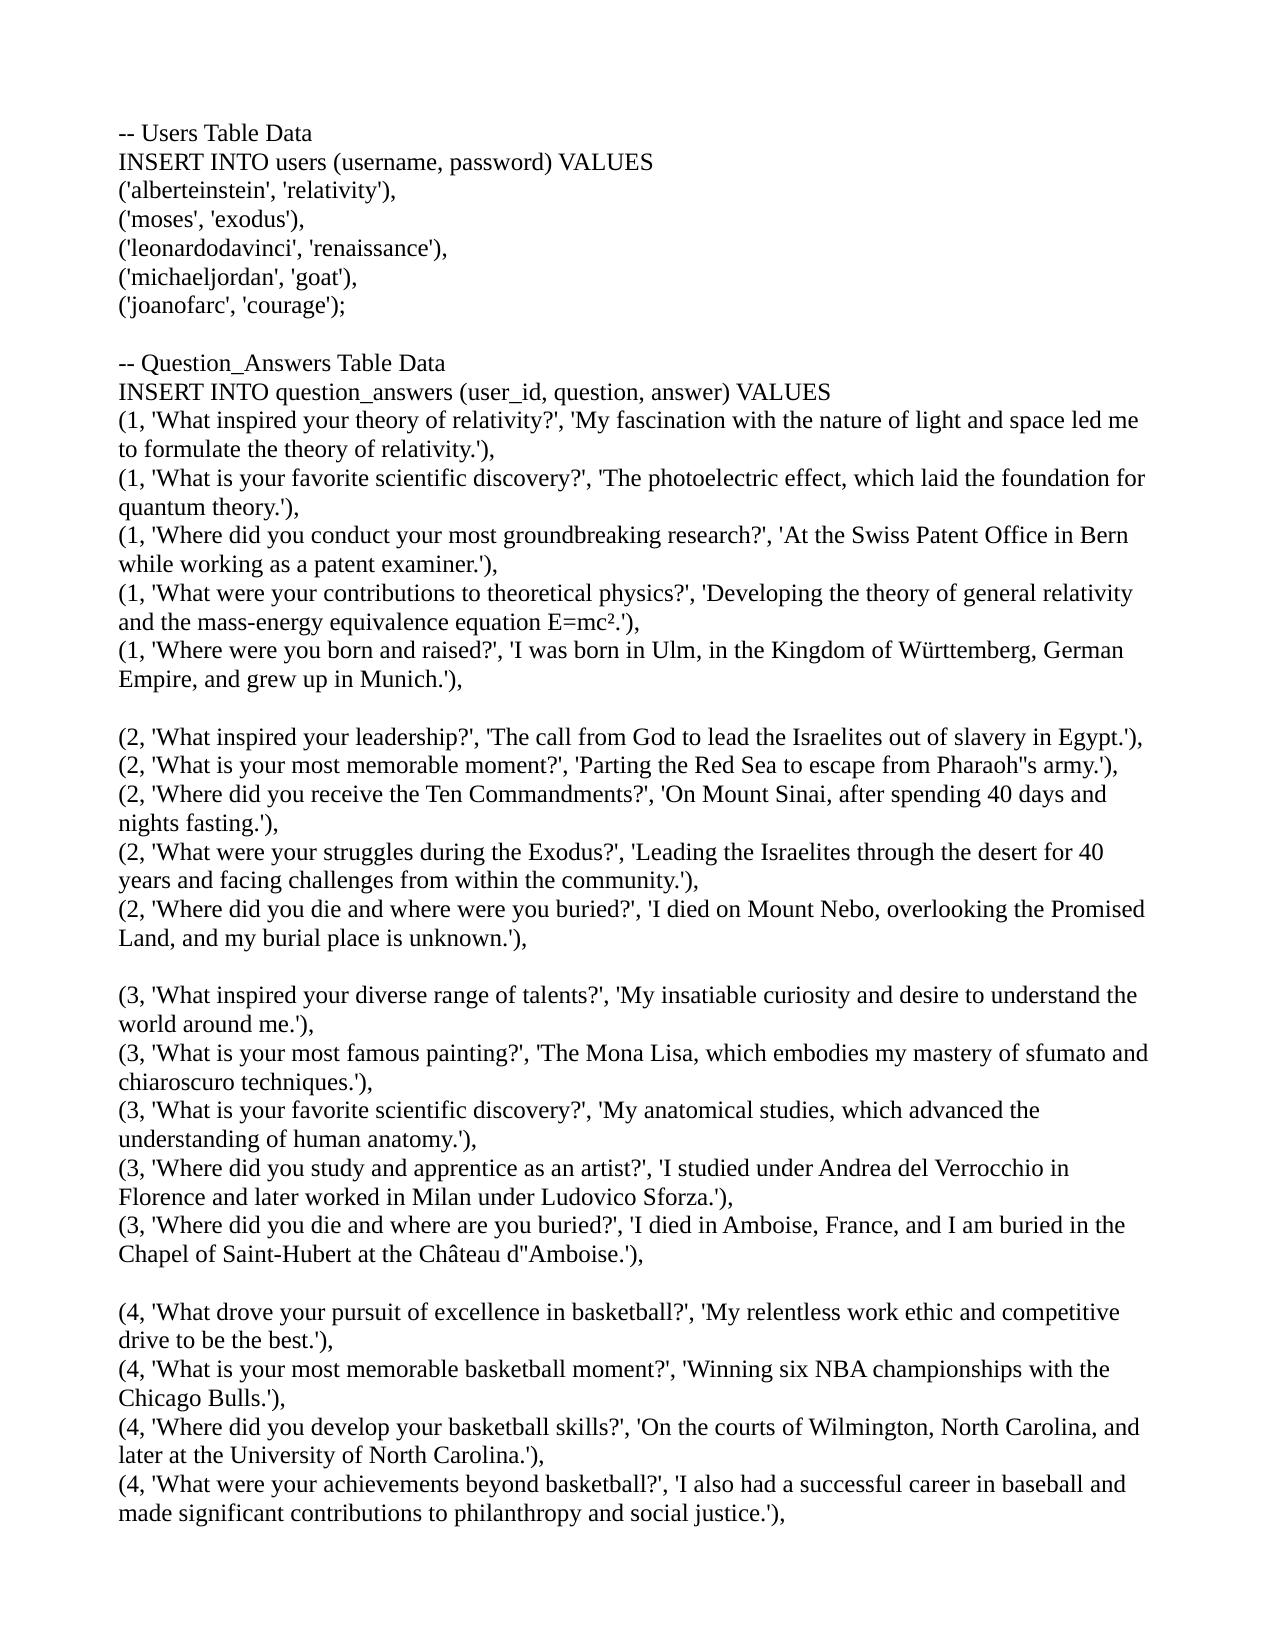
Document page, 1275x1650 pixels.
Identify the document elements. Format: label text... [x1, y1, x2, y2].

text (1, 'What inspired your theory of relativity?', 'My fascination with the nature of light and space led me to formulate the theory of relativity.'), [118, 406, 1157, 463]
text (3, 'Where did you study and apprentice as an artist?', 'I studied under Andrea del Verrocchio in Florence and later worked in Milan under Ludovico Sforza.'), [118, 1153, 1157, 1211]
text (2, 'What were your struggles during the Exodus?', 'Leading the Israelites through the desert for 40 years and facing challenges from within the community.'), [118, 837, 1157, 894]
text (1, 'What were your contributions to theoretical physics?', 'Developing the theory of general relativity and the mass-energy equivalence equation E=mc².'), [118, 578, 1157, 636]
text ('leonardodavinci', 'renaissance'), [118, 233, 1157, 262]
text ('joanofarc', 'courage'); [118, 291, 1157, 319]
text -- Users Table Data [118, 118, 1157, 147]
text (4, 'What were your achievements beyond basketball?', 'I also had a successful career in baseball and made significant contributions to philanthropy and social justice.'), [118, 1469, 1157, 1527]
text (2, 'Where did you receive the Ten Commandments?', 'On Mount Sinai, after spending 40 days and nights fasting.'), [118, 779, 1157, 837]
text INSERT INTO users (username, password) VALUES [118, 147, 1157, 176]
text ('moses', 'exodus'), [118, 204, 1157, 233]
text (3, 'What inspired your diverse range of talents?', 'My insatiable curiosity and desire to understand the world around me.'), [118, 981, 1157, 1038]
text INSERT INTO question_answers (user_id, question, answer) VALUES [118, 377, 1157, 406]
text (3, 'What is your most famous painting?', 'The Mona Lisa, which embodies my mastery of sfumato and chiaroscuro techniques.'), [118, 1038, 1157, 1096]
text (2, 'What inspired your leadership?', 'The call from God to lead the Israelites out of slavery in Egypt.'), [118, 722, 1157, 751]
text -- Question_Answers Table Data [118, 348, 1157, 377]
text (2, 'Where did you die and where were you buried?', 'I died on Mount Nebo, overlooking the Promised Land, and my burial place is unknown.'), [118, 894, 1157, 952]
text (4, 'What drove your pursuit of excellence in basketball?', 'My relentless work ethic and competitive drive to be the best.'), [118, 1297, 1157, 1354]
text (2, 'What is your most memorable moment?', 'Parting the Red Sea to escape from Pharaoh''s army.'), [118, 751, 1157, 779]
text (3, 'What is your favorite scientific discovery?', 'My anatomical studies, which advanced the understanding of human anatomy.'), [118, 1096, 1157, 1153]
text (1, 'Where were you born and raised?', 'I was born in Ulm, in the Kingdom of Württemberg, German Empire, and grew up in Munich.'), [118, 636, 1157, 693]
text (1, 'What is your favorite scientific discovery?', 'The photoelectric effect, which laid the foundation for quantum theory.'), [118, 463, 1157, 521]
text ('alberteinstein', 'relativity'), [118, 176, 1157, 204]
text (4, 'What is your most memorable basketball moment?', 'Winning six NBA championships with the Chicago Bulls.'), [118, 1354, 1157, 1412]
text (3, 'Where did you die and where are you buried?', 'I died in Amboise, France, and I am buried in the Chapel of Saint-Hubert at the Château d''Amboise.'), [118, 1211, 1157, 1268]
text ('michaeljordan', 'goat'), [118, 262, 1157, 291]
text (1, 'Where did you conduct your most groundbreaking research?', 'At the Swiss Patent Office in Bern while working as a patent examiner.'), [118, 521, 1157, 578]
text (4, 'Where did you develop your basketball skills?', 'On the courts of Wilmington, North Carolina, and later at the University of North Carolina.'), [118, 1412, 1157, 1469]
